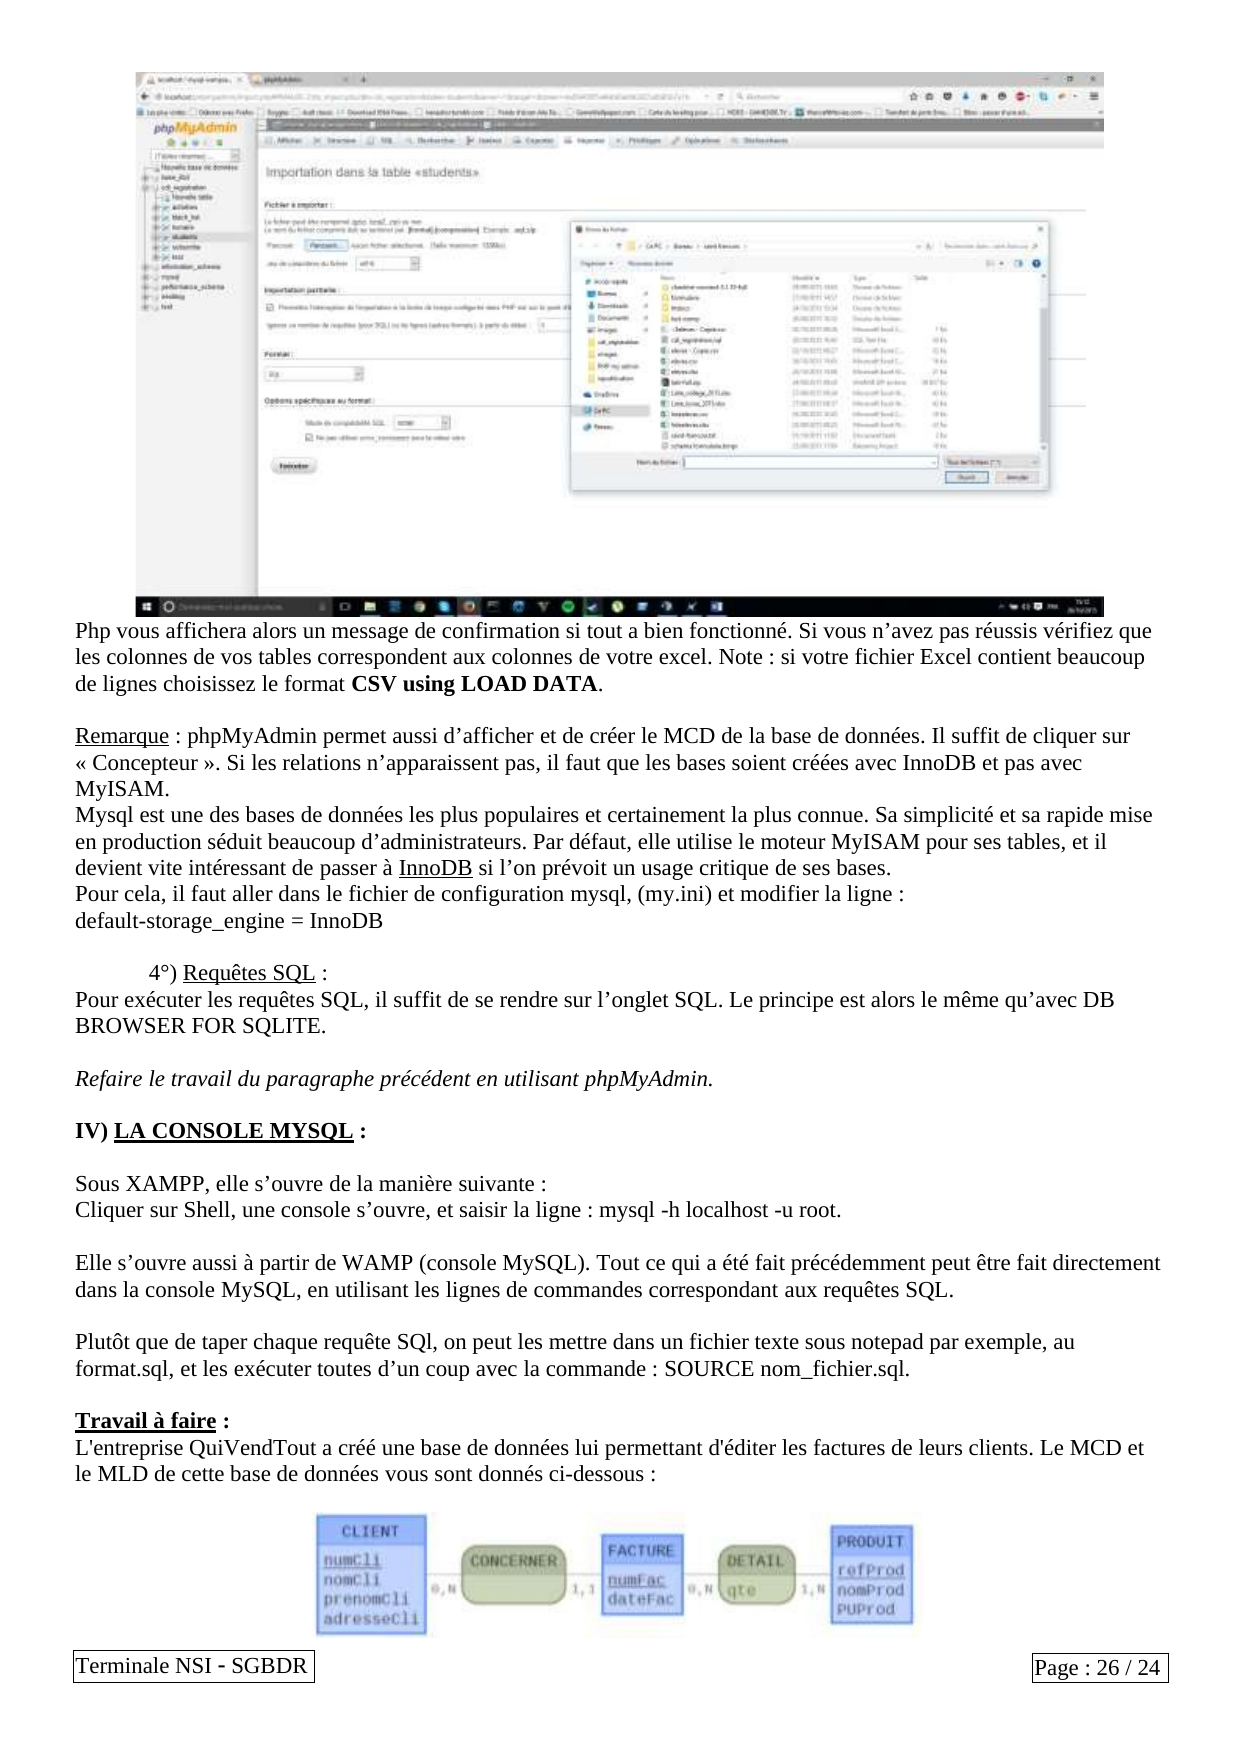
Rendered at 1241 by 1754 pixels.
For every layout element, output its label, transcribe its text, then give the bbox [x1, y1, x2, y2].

text 4°) Requêtes SQL : [149, 959, 1188, 986]
text Pour exécuter les requêtes SQL, il suffit de se rendre sur l’onglet SQL. Le principe est alors le même qu’avec DB BROWSER FOR SQLITE. [75, 986, 1118, 1038]
text Php vous affichera alors un message de confirmation si tout a bien fonctionné. Si vous n’avez pas réussis vérifiez que les colonnes de vos tables correspondent aux colonnes de votre excel. Note : si votre fichier Excel contient beaucoup de lignes choisissez le format CSV using LOAD DATA. [75, 617, 1155, 696]
text L'entreprise QuiVendTout a créé une base de données lui permettant d'éditer les factures de leurs clients. Le MCD et le MLD de cette base de données vous sont donnés ci-dessous : [75, 1434, 1147, 1487]
list LA CONSOLE MYSQL : [75, 1118, 1188, 1144]
text Pour cela, il faut aller dans le fichier de configuration mysql, (my.ini) et modifier la ligne : default-storage_engine = InnoDB [75, 880, 906, 933]
text « Concepteur ». Si les relations n’apparaissent pas, il faut que les bases soient créées avec InnoDB et pas avec MyISAM. [75, 749, 1085, 801]
text Elle s’ouvre aussi à partir de WAMP (console MySQL). Tout ce qui a été fait précédemment peut être fait directement dans la console MySQL, en utilisant les lignes de commandes correspondant aux requêtes SQL. [75, 1249, 1163, 1302]
text Mysql est une des bases de données les plus populaires et certainement la plus connue. Sa simplicité et sa rapide mise en production séduit beaucoup d’administrateurs. Par défaut, elle utilise le moteur MyISAM pour ses tables, et il devient vite intéressant de passer à InnoDB si l’on prévoit un usage critique de ses bases. [75, 801, 1155, 880]
picture [312, 1512, 924, 1638]
text Travail à faire : [75, 1407, 1188, 1434]
text Plutôt que de taper chaque requête SQl, on peut les mettre dans un fichier texte sous notepad par exemple, au format.sql, et les exécuter toutes d’un coup avec la commande : SOURCE nom_fichier.sql. [75, 1328, 1078, 1381]
text Sous XAMPP, elle s’ouvre de la manière suivante : [75, 1170, 1188, 1197]
text Refaire le travail du paragraphe précédent en utilisant phpMyAdmin. [75, 1065, 1188, 1091]
text Remarque : phpMyAdmin permet aussi d’afficher et de créer le MCD de la base de données. Il suffit de cliquer sur [75, 722, 1188, 749]
picture [135, 72, 1104, 617]
text Cliquer sur Shell, une console s’ouvre, et saisir la ligne : mysql -h localhost -u root. [75, 1197, 1188, 1223]
